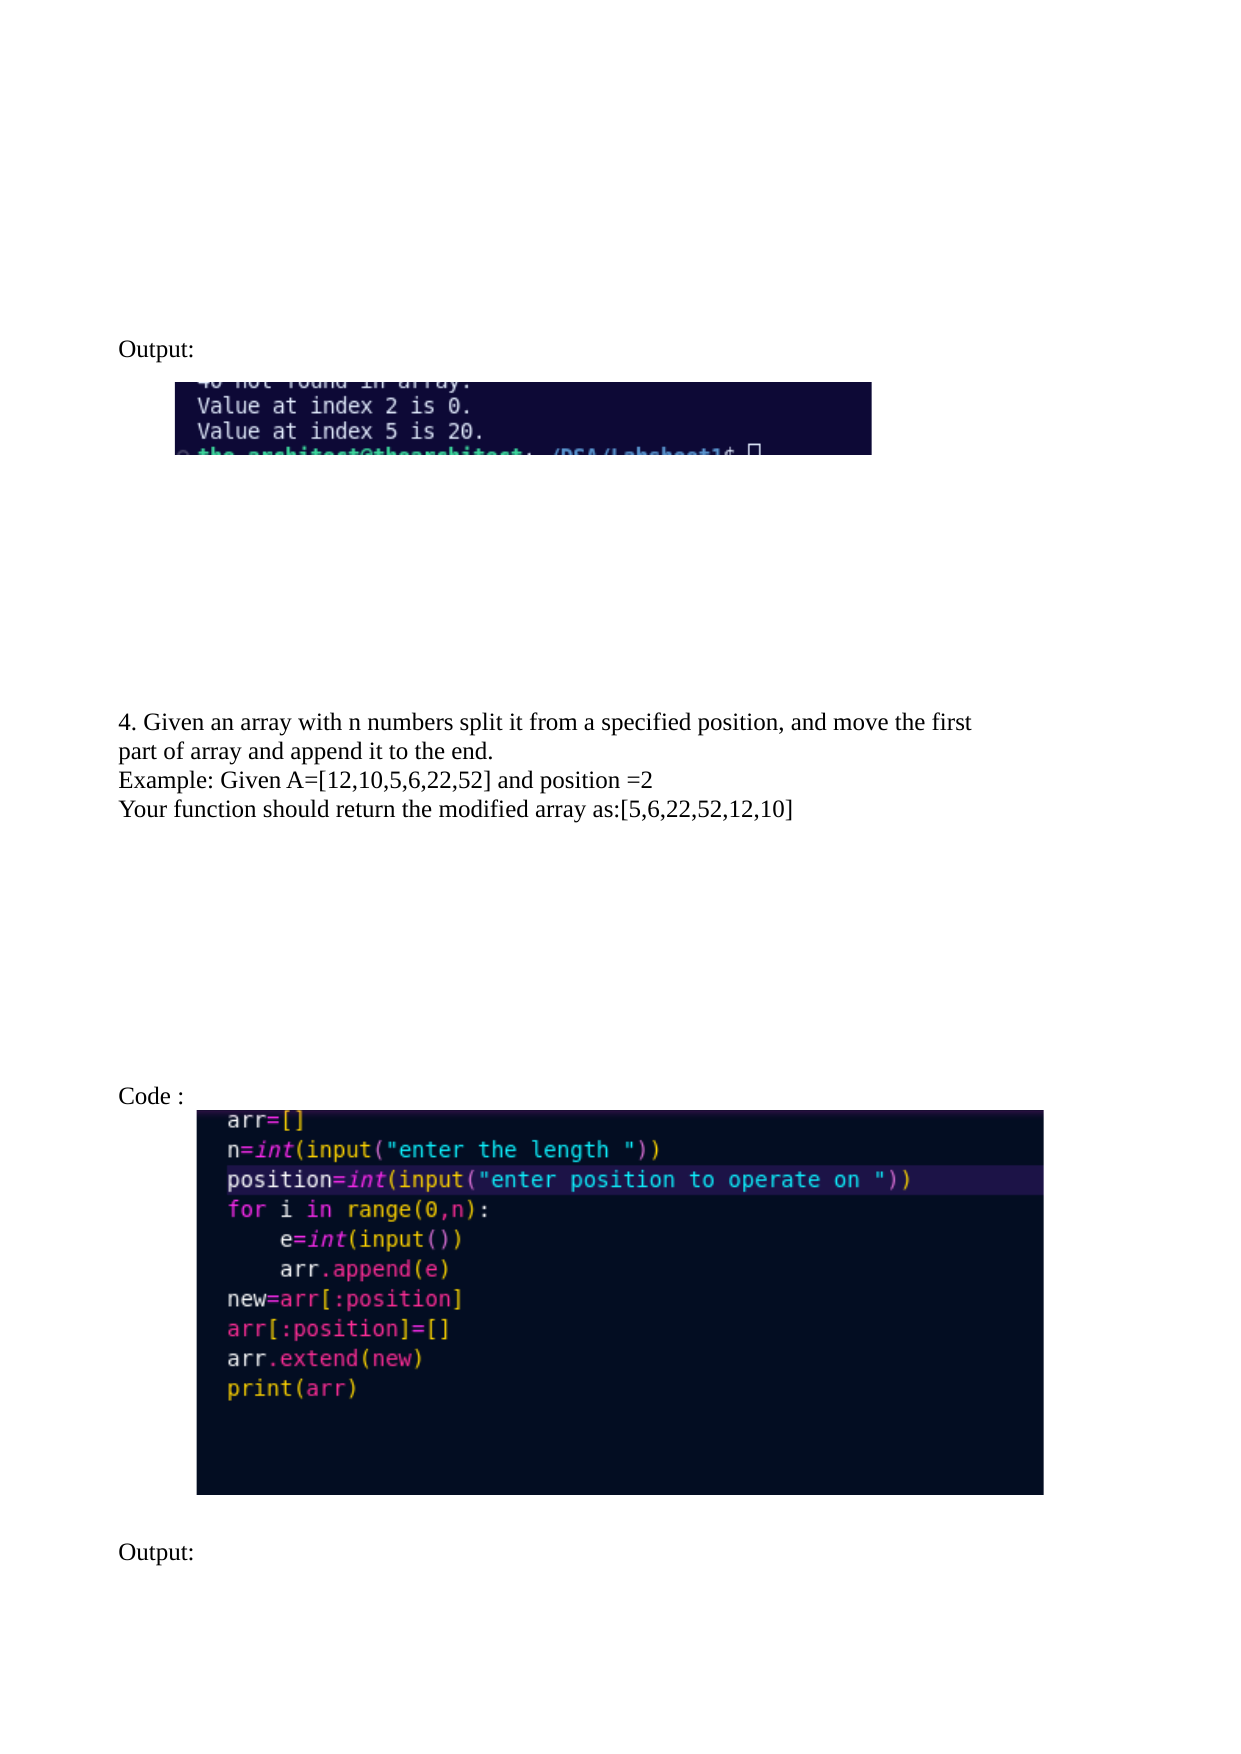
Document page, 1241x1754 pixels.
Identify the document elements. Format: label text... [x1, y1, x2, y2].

text 4. Given an array with n numbers split it from a specified position, and move the first [118, 707, 1122, 736]
text Example: Given A=[12,10,5,6,22,52] and position =2 [118, 765, 1122, 794]
text Output: [118, 1537, 1122, 1566]
picture [174, 382, 872, 455]
text part of array and append it to the end. [118, 736, 1122, 765]
text Code : [118, 1081, 1122, 1110]
picture [196, 1110, 1044, 1495]
text Your function should return the modified array as:[5,6,22,52,12,10] [118, 794, 1122, 822]
text Output: [118, 334, 1122, 362]
